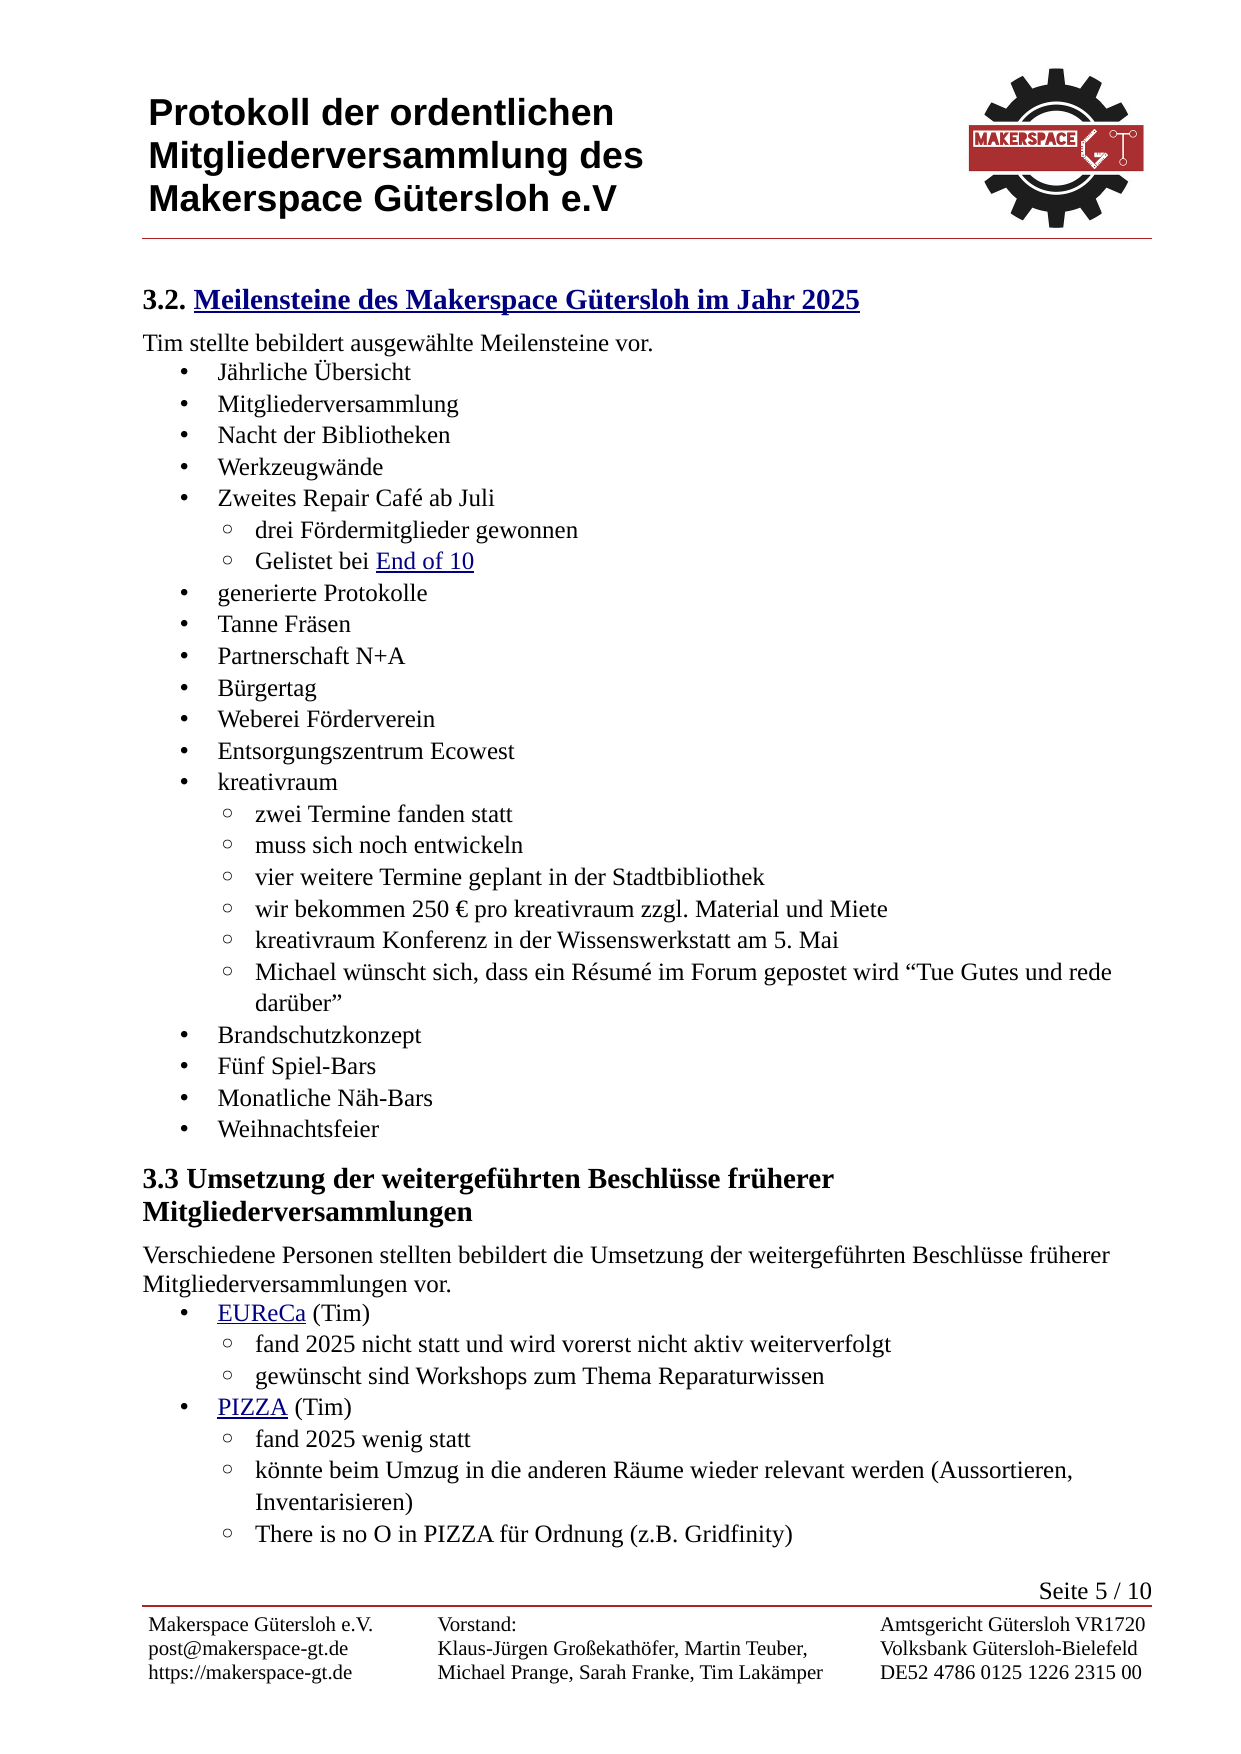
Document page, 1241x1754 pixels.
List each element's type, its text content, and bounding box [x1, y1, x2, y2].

list zwei Termine fanden statt [217, 799, 1152, 828]
list Monatliche Näh-Bars [180, 1083, 1152, 1112]
list Nacht der Bibliotheken [180, 420, 1152, 449]
list Bürgertag [180, 673, 1152, 701]
list fand 2025 nicht statt und wird vorerst nicht aktiv weiterverfolgt [217, 1329, 1152, 1358]
list vier weitere Termine geplant in der Stadtbibliothek [217, 862, 1152, 891]
list fand 2025 wenig statt [217, 1424, 1152, 1453]
list generierte Protokolle [180, 578, 1152, 607]
text Verschiedene Personen stellten bebildert die Umsetzung der weitergeführten Beschlüsse früherer Mitgliederversammlungen vor. [142, 1240, 1152, 1298]
list wir bekommen 250 € pro kreativraum zzgl. Material und Miete [217, 894, 1152, 922]
list Fünf Spiel-Bars [180, 1051, 1152, 1080]
list Gelistet bei End of 10 [217, 546, 1152, 575]
list Weberei Förderverein [180, 704, 1152, 733]
list Partnerschaft N+A [180, 641, 1152, 670]
list EUReCa (Tim) [180, 1298, 1152, 1327]
list Entsorgungszentrum Ecowest [180, 736, 1152, 764]
list gewünscht sind Workshops zum Thema Reparaturwissen [217, 1361, 1152, 1390]
list Weihnachtsfeier [180, 1114, 1152, 1143]
list PIZZA (Tim) [180, 1392, 1152, 1421]
list könnte beim Umzug in die anderen Räume wieder relevant werden (Aussortieren, Inventarisieren) [217, 1456, 1152, 1516]
list drei Fördermitglieder gewonnen [217, 515, 1152, 544]
list There is no O in PIZZA für Ordnung (z.B. Gridfinity) [217, 1519, 1152, 1547]
picture [966, 65, 1147, 231]
list Tanne Fräsen [180, 609, 1152, 638]
list kreativraum [180, 767, 1152, 796]
list kreativraum Konferenz in der Wissenswerkstatt am 5. Mai [217, 925, 1152, 954]
list Zweites Repair Café ab Juli [180, 483, 1152, 512]
list Werkzeugwände [180, 452, 1152, 481]
list Brandschutzkonzept [180, 1020, 1152, 1049]
list Michael wünscht sich, dass ein Ré­su­mé im Forum gepostet wird “Tue Gutes und rede darüber” [217, 957, 1152, 1017]
list muss sich noch entwickeln [217, 831, 1152, 859]
text Tim stellte bebildert ausgewählte Meilensteine vor. [142, 328, 1152, 357]
list Mitgliederversammlung [180, 389, 1152, 417]
subtitle 3.3 Umsetzung der weitergeführten Beschlüsse früherer Mitgliederversammlungen [142, 1161, 1152, 1228]
subtitle 3.2. Meilensteine des Makerspace Gütersloh im Jahr 2025 [142, 282, 1152, 316]
list Jährliche Übersicht [180, 357, 1152, 386]
